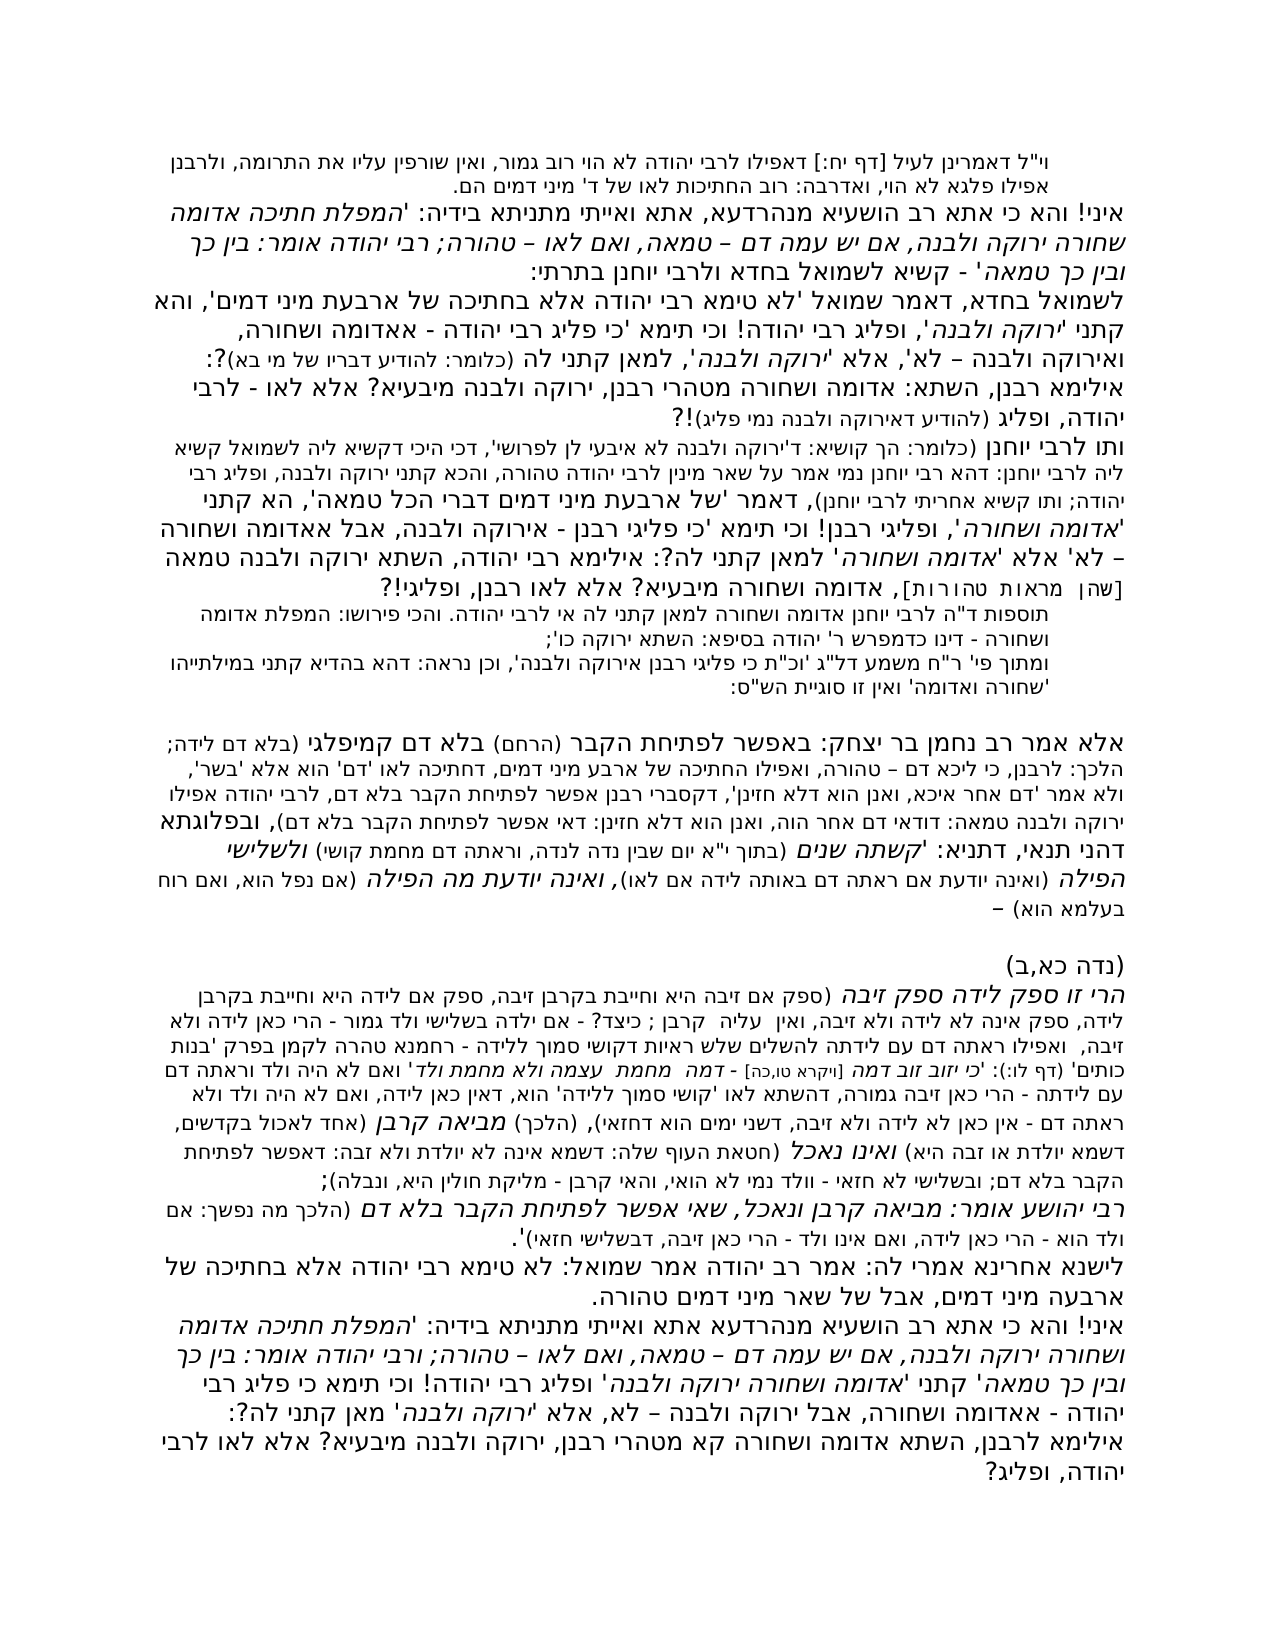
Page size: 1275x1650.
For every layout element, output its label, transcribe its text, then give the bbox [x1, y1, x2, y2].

text אלא אמר רב נחמן בר יצחק: באפשר לפתיחת הקבר (הרחם) בלא דם קמיפלגי (בלא דם לידה; הלכך: לרבנן, כי ליכא דם – טהורה, ואפילו החתיכה של ארבע מיני דמים, דחתיכה לאו 'דם' הוא אלא 'בשר', ולא אמר 'דם אחר איכא, ואנן הוא דלא חזינן', דקסברי רבנן אפשר לפתיחת הקבר בלא דם, לרבי יהודה אפילו ירוקה ולבנה טמאה: דודאי דם אחר הוה, ואנן הוא דלא חזינן: דאי אפשר לפתיחת הקבר בלא דם), ובפלוגתא דהני תנאי, דתניא: 'קשתה שנים (בתוך י"א יום שבין נדה לנדה, וראתה דם מחמת קושי) ולשלישי הפילה (ואינה יודעת אם ראתה דם באותה לידה אם לאו), ואינה יודעת מה הפילה (אם נפל הוא, ואם רוח בעלמא הוא) – [150, 728, 1125, 922]
text וי"ל דאמרינן לעיל [דף יח:] דאפילו לרבי יהודה לא הוי רוב גמור, ואין שורפין עליו את התרומה, ולרבנן אפילו פלגא לא הוי, ואדרבה: רוב החתיכות לאו של ד' מיני דמים הם. [150, 150, 1050, 198]
text ותו לרבי יוחנן (כלומר: הך קושיא: ד'ירוקה ולבנה לא איבעי לן לפרושי', דכי היכי דקשיא ליה לשמואל קשיא ליה לרבי יוחנן: דהא רבי יוחנן נמי אמר על שאר מינין לרבי יהודה טהורה, והכא קתני ירוקה ולבנה, ופליג רבי יהודה; ותו קשיא אחריתי לרבי יוחנן), דאמר 'של ארבעת מיני דמים דברי הכל טמאה', הא קתני 'אדומה ושחורה', ופליגי רבנן! וכי תימא 'כי פליגי רבנן - אירוקה ולבנה, אבל אאדומה ושחורה – לא' אלא 'אדומה ושחורה' למאן קתני לה?: אילימא רבי יהודה, השתא ירוקה ולבנה טמאה [שהן מראות טהורות], אדומה ושחורה מיבעיא? אלא לאו רבנן, ופליגי!? [150, 432, 1125, 602]
text ומתוך פי' ר"ח משמע דל"ג 'וכ"ת כי פליגי רבנן אירוקה ולבנה', וכן נראה: דהא בהדיא קתני במילתייהו 'שחורה ואדומה' ואין זו סוגיית הש"ס: [150, 651, 1050, 699]
text לישנא אחרינא אמרי לה: אמר רב יהודה אמר שמואל: לא טימא רבי יהודה אלא בחתיכה של ארבעה מיני דמים, אבל של שאר מיני דמים טהורה. [150, 1252, 1125, 1311]
text הרי זו ספק לידה ספק זיבה (ספק אם זיבה היא וחייבת בקרבן זיבה, ספק אם לידה היא וחייבת בקרבן לידה, ספק אינה לא לידה ולא זיבה, ואין עליה קרבן ; כיצד? - אם ילדה בשלישי ולד גמור - הרי כאן לידה ולא זיבה, ואפילו ראתה דם עם לידתה להשלים שלש ראיות דקושי סמוך ללידה - רחמנא טהרה לקמן בפרק 'בנות כותים' (דף לו:): 'כי יזוב זוב דמה [ויקרא טו,כה] - דמה מחמת עצמה ולא מחמת ולד' ואם לא היה ולד וראתה דם עם לידתה - הרי כאן זיבה גמורה, דהשתא לאו 'קושי סמוך ללידה' הוא, דאין כאן לידה, ואם לא היה ולד ולא ראתה דם - אין כאן לא לידה ולא זיבה, דשני ימים הוא דחזאי), (הלכך) מביאה קרבן (אחד לאכול בקדשים, דשמא יולדת או זבה היא) ואינו נאכל (חטאת העוף שלה: דשמא אינה לא יולדת ולא זבה: דאפשר לפתיחת הקבר בלא דם; ובשלישי לא חזאי - וולד נמי לא הואי, והאי קרבן - מליקת חולין היא, ונבלה); [150, 980, 1125, 1194]
text לשמואל בחדא, דאמר שמואל 'לא טימא רבי יהודה אלא בחתיכה של ארבעת מיני דמים', והא קתני 'ירוקה ולבנה', ופליג רבי יהודה! וכי תימא 'כי פליג רבי יהודה - אאדומה ושחורה, ואירוקה ולבנה – לא', אלא 'ירוקה ולבנה', למאן קתני לה (כלומר: להודיע דבריו של מי בא)?: אילימא רבנן, השתא: אדומה ושחורה מטהרי רבנן, ירוקה ולבנה מיבעיא? אלא לאו - לרבי יהודה, ופליג (להודיע דאירוקה ולבנה נמי פליג)!? [150, 286, 1125, 432]
text איני! והא כי אתא רב הושעיא מנהרדעא אתא ואייתי מתניתא בידיה: 'המפלת חתיכה אדומה ושחורה ירוקה ולבנה, אם יש עמה דם – טמאה, ואם לאו – טהורה; ורבי יהודה אומר: בין כך ובין כך טמאה' קתני 'אדומה ושחורה ירוקה ולבנה' ופליג רבי יהודה! וכי תימא כי פליג רבי יהודה - אאדומה ושחורה, אבל ירוקה ולבנה – לא, אלא 'ירוקה ולבנה' מאן קתני לה?: אילימא לרבנן, השתא אדומה ושחורה קא מטהרי רבנן, ירוקה ולבנה מיבעיא? אלא לאו לרבי יהודה, ופליג? [150, 1311, 1125, 1486]
text איני! והא כי אתא רב הושעיא מנהרדעא, אתא ואייתי מתניתא בידיה: 'המפלת חתיכה אדומה שחורה ירוקה ולבנה, אם יש עמה דם – טמאה, ואם לאו – טהורה; רבי יהודה אומר: בין כך ובין כך טמאה' - קשיא לשמואל בחדא ולרבי יוחנן בתרתי: [150, 198, 1125, 286]
text רבי יהושע אומר: מביאה קרבן ונאכל, שאי אפשר לפתיחת הקבר בלא דם (הלכך מה נפשך: אם ולד הוא - הרי כאן לידה, ואם אינו ולד - הרי כאן זיבה, דבשלישי חזאי)'. [150, 1194, 1125, 1252]
text תוספות ד"ה לרבי יוחנן אדומה ושחורה למאן קתני לה אי לרבי יהודה. והכי פירושו: המפלת אדומה ושחורה - דינו כדמפרש ר' יהודה בסיפא: השתא ירוקה כו'; [150, 602, 1050, 651]
text (נדה כא,ב) [150, 951, 1125, 980]
